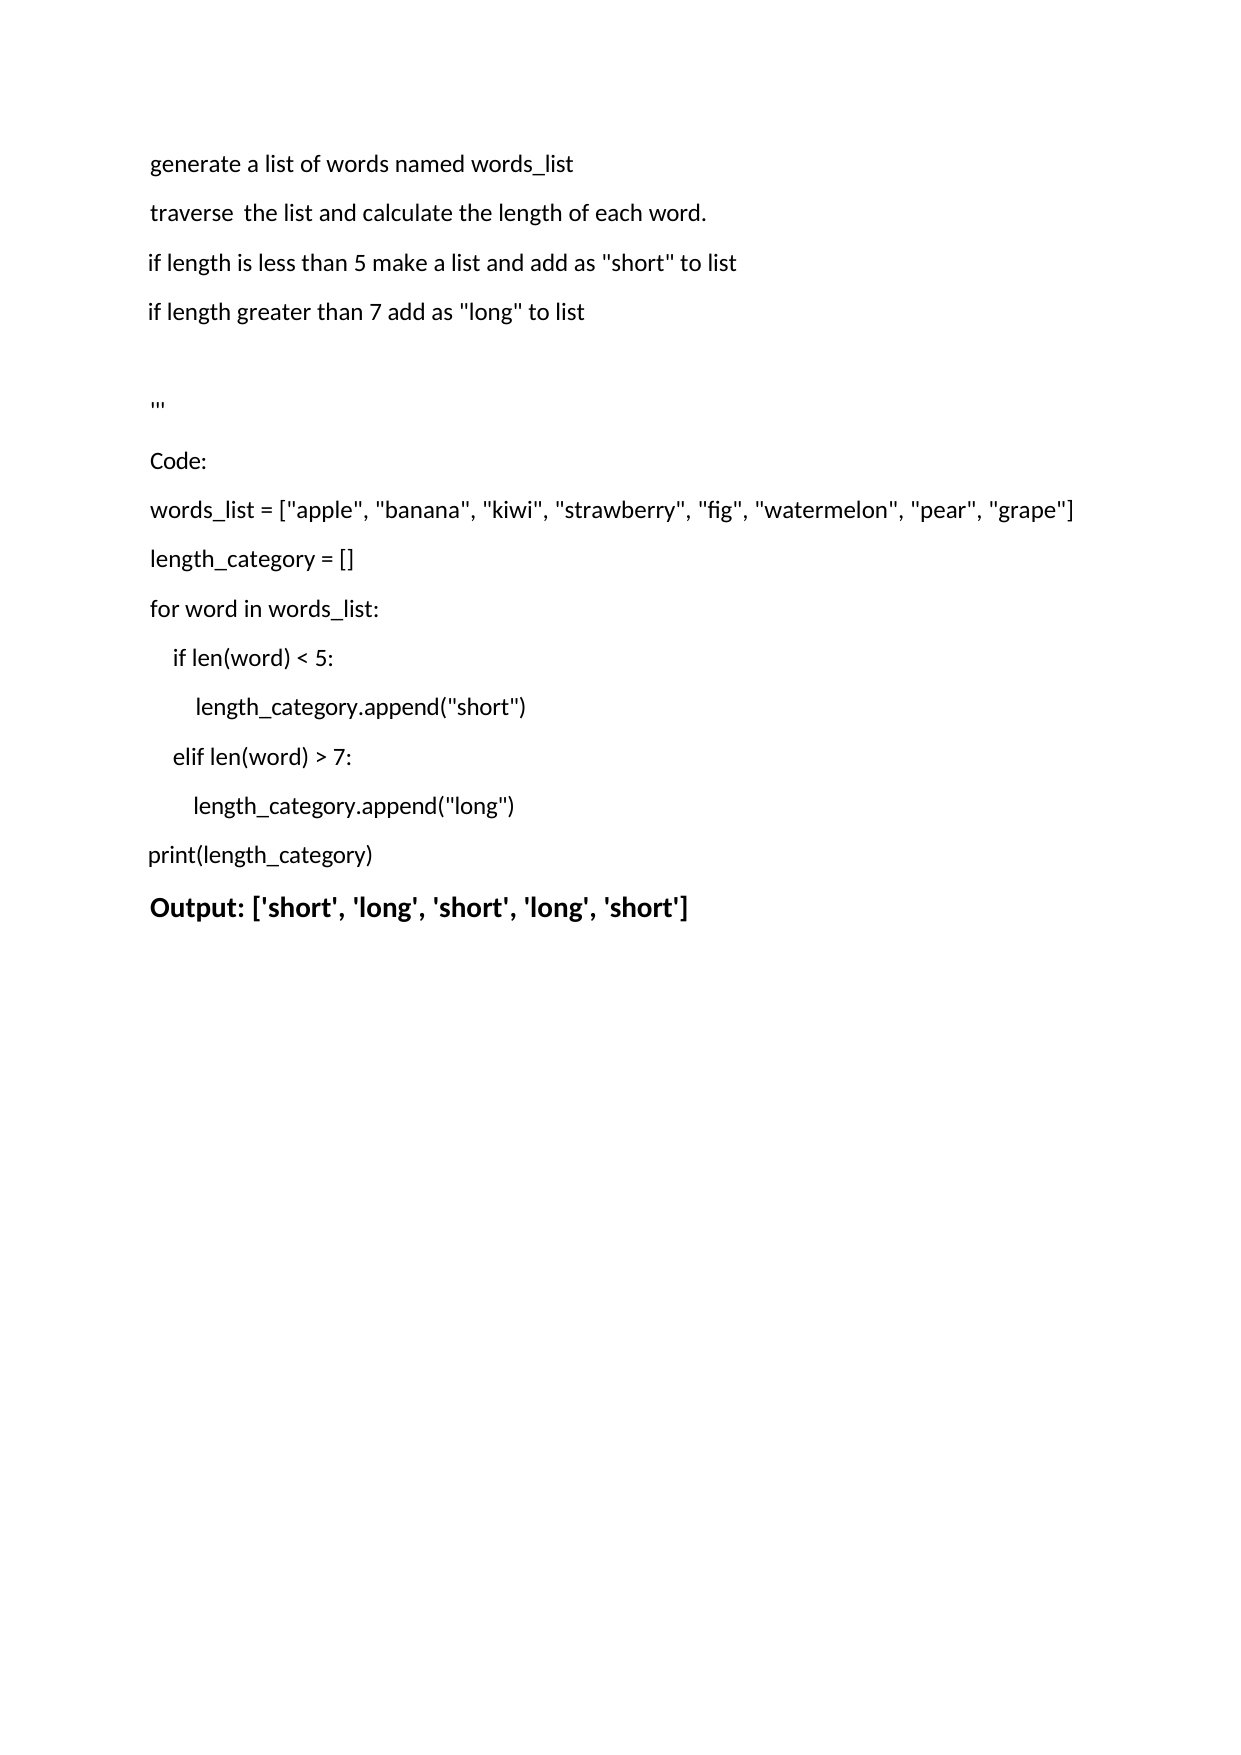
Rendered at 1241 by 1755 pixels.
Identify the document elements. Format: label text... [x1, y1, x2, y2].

text for word in words_list: if len(word) < 5: [150, 593, 387, 673]
text length_category.append("short") elif len(word) > 7: [173, 691, 556, 771]
text Code: [150, 445, 1078, 475]
text Output: ['short', 'long', 'short', 'long', 'short'] [150, 889, 1078, 924]
text words_list = ["apple", "banana", "kiwi", "strawberry", "fig", "watermelon", "pear", "grape"] length_category = [] [150, 494, 1078, 574]
text generate a list of words named words_list [150, 148, 1078, 178]
text length_category.append("long") print(length_category) [148, 790, 646, 870]
text traverse the list and calculate the length of each word. [150, 197, 1078, 228]
text ''' [150, 395, 1078, 426]
text if length is less than 5 make a list and add as "short" to list if length greater than 7 add as "long" to list [148, 247, 744, 327]
